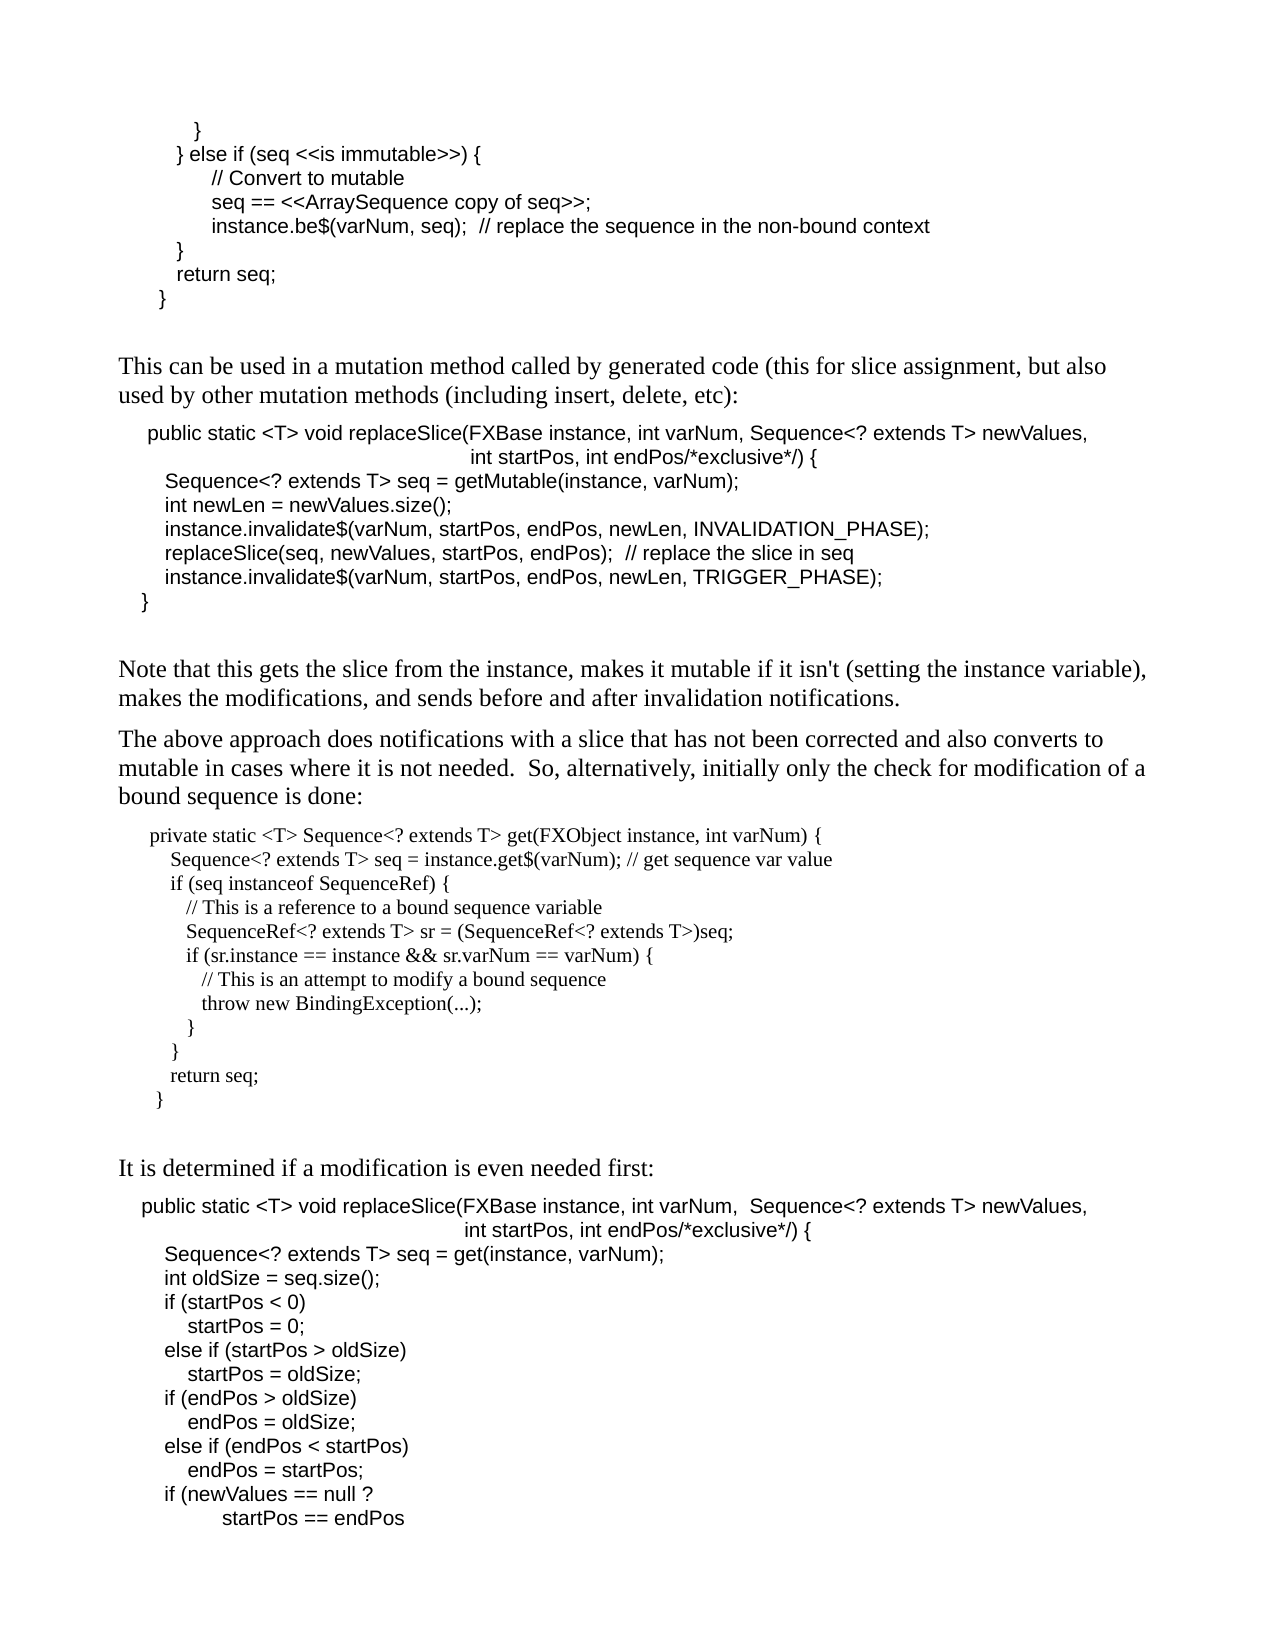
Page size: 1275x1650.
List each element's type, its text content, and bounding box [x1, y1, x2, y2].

text private static <T> Sequence<? extends T> get(FXObject instance, int varNum) { Sequence<? extends T> seq = instance.get$(varNum); // get sequence var value if (seq instanceof SequenceRef) { // This is a reference to a bound sequence variable SequenceRef<? extends T> sr = (SequenceRef<? extends T>)seq; if (sr.instance == instance && sr.varNum == varNum) { // This is an attempt to modify a bound sequence throw new BindingException(...); } } return seq; } [118, 823, 1157, 1111]
text public static <T> void replaceSlice(FXBase instance, int varNum, Sequence<? extends T> newValues, [118, 421, 1157, 445]
text endPos = startPos; [118, 1457, 1157, 1481]
text startPos = 0; [118, 1314, 1157, 1338]
text else if (startPos > oldSize) [118, 1338, 1157, 1362]
text int oldSize = seq.size(); [118, 1266, 1157, 1290]
text endPos = oldSize; [118, 1409, 1157, 1433]
text startPos == endPos [118, 1505, 1157, 1529]
text int startPos, int endPos/*exclusive*/) { [118, 1218, 1157, 1242]
text int startPos, int endPos/*exclusive*/) { Sequence<? extends T> seq = getMutable(instance, varNum); int newLen = newValues.size(); instance.invalidate$(varNum, startPos, endPos, newLen, INVALIDATION_PHASE); replaceSlice(seq, newValues, startPos, endPos); // replace the slice in seq instance.invalidate$(varNum, startPos, endPos, newLen, TRIGGER_PHASE); } [118, 445, 1157, 613]
text public static <T> void replaceSlice(FXBase instance, int varNum, Sequence<? extends T> newValues, [118, 1194, 1157, 1218]
text Note that this gets the slice from the instance, makes it mutable if it isn't (setting the instance variable), makes the modifications, and sends before and after invalidation notifications. [118, 654, 1157, 711]
text It is determined if a modification is even needed first: [118, 1153, 1157, 1181]
text if (newValues == null ? [118, 1481, 1157, 1505]
text if (endPos > oldSize) [118, 1386, 1157, 1409]
text Sequence<? extends T> seq = get(instance, varNum); [118, 1242, 1157, 1266]
text This can be used in a mutation method called by generated code (this for slice assignment, but also used by other mutation methods (including insert, delete, etc): [118, 351, 1157, 408]
text startPos = oldSize; [118, 1362, 1157, 1386]
text else if (endPos < startPos) [118, 1433, 1157, 1457]
text The above approach does notifications with a slice that has not been corrected and also converts to mutable in cases where it is not needed. So, alternatively, initially only the check for modification of a bound sequence is done: [118, 724, 1157, 810]
text } } else if (seq <<is immutable>>) { // Convert to mutable seq == <<ArraySequence copy of seq>>; instance.be$(varNum, seq); // replace the sequence in the non-bound context } return seq; } [118, 118, 1157, 310]
text if (startPos < 0) [118, 1290, 1157, 1314]
